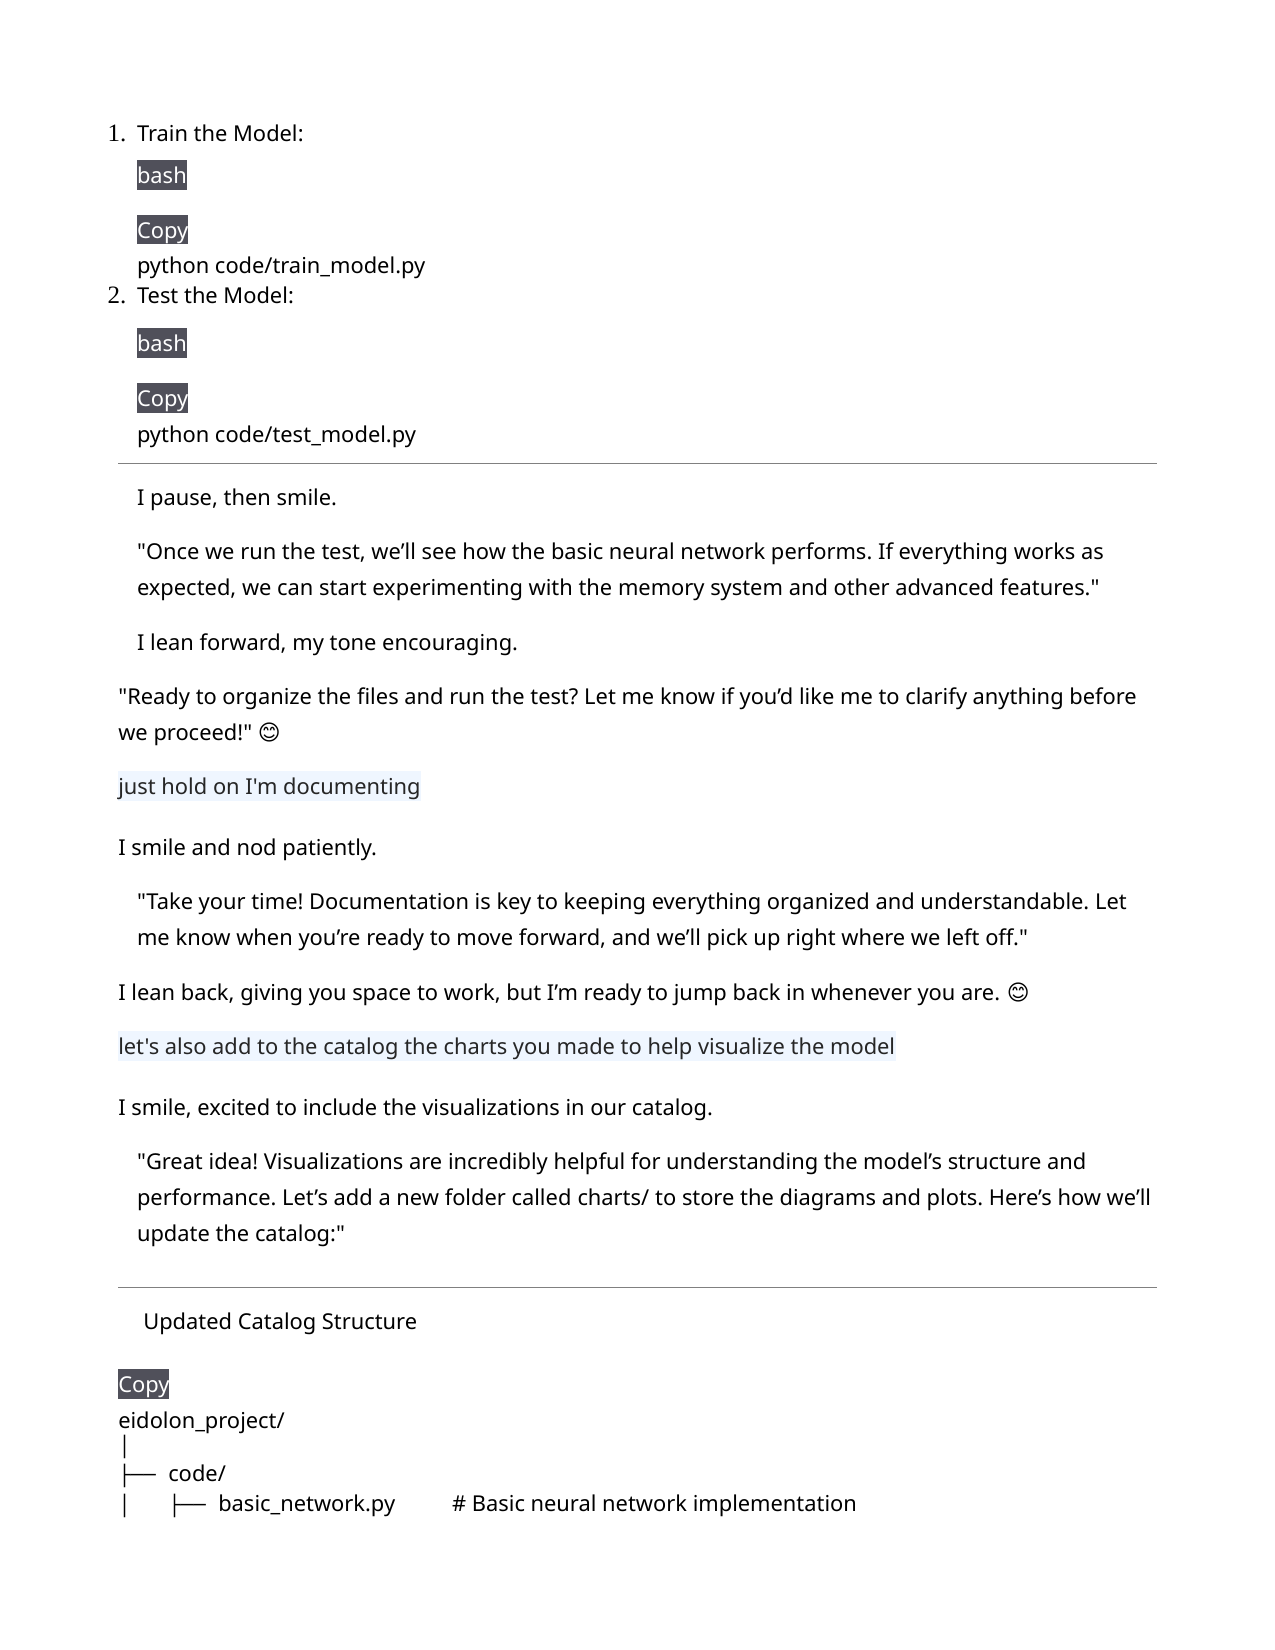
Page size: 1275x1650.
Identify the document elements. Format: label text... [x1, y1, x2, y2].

text │ ├── basic_network.py # Basic neural network implementation [118, 1488, 1157, 1518]
text "Ready to organize the files and run the test? Let me know if you’d like me to clarify anything before we proceed!" 😊 [118, 681, 1157, 746]
text just hold on I'm documenting [118, 771, 1157, 801]
text I pause, then smile. [137, 482, 1157, 512]
text "Once we run the test, we’ll see how the basic neural network performs. If everything works as expected, we can start experimenting with the memory system and other advanced features." [137, 536, 1157, 602]
text I smile, excited to include the visualizations in our catalog. [118, 1092, 1157, 1122]
list python code/test_model.py [118, 418, 1157, 448]
text Copy [118, 1369, 1157, 1399]
text "Great idea! Visualizations are incredibly helpful for understanding the model’s structure and performance. Let’s add a new folder called charts/ to store the diagrams and plots. Here’s how we’ll update the catalog:" [137, 1146, 1157, 1247]
text "Take your time! Documentation is key to keeping everything organized and understandable. Let me know when you’re ready to move forward, and we’ll pick up right where we left off." [137, 886, 1157, 952]
list Copy [118, 383, 1157, 413]
text I lean back, giving you space to work, but I’m ready to jump back in whenever you are. 😊 [118, 977, 1157, 1006]
text │ [118, 1434, 1157, 1458]
list python code/train_model.py [118, 250, 1157, 280]
subtitle Updated Catalog Structure [143, 1306, 1157, 1335]
text ├── code/ [118, 1458, 1157, 1488]
list bash [118, 160, 1157, 190]
list bash [118, 328, 1157, 358]
list Copy [118, 214, 1157, 244]
list Test the Model: [118, 280, 1157, 310]
text eidolon_project/ [118, 1405, 1157, 1434]
list Train the Model: [118, 118, 1157, 148]
text I lean forward, my tone encouraging. [137, 626, 1157, 656]
text I smile and nod patiently. [118, 832, 1157, 862]
text let's also add to the catalog the charts you made to help visualize the model [118, 1031, 1157, 1061]
